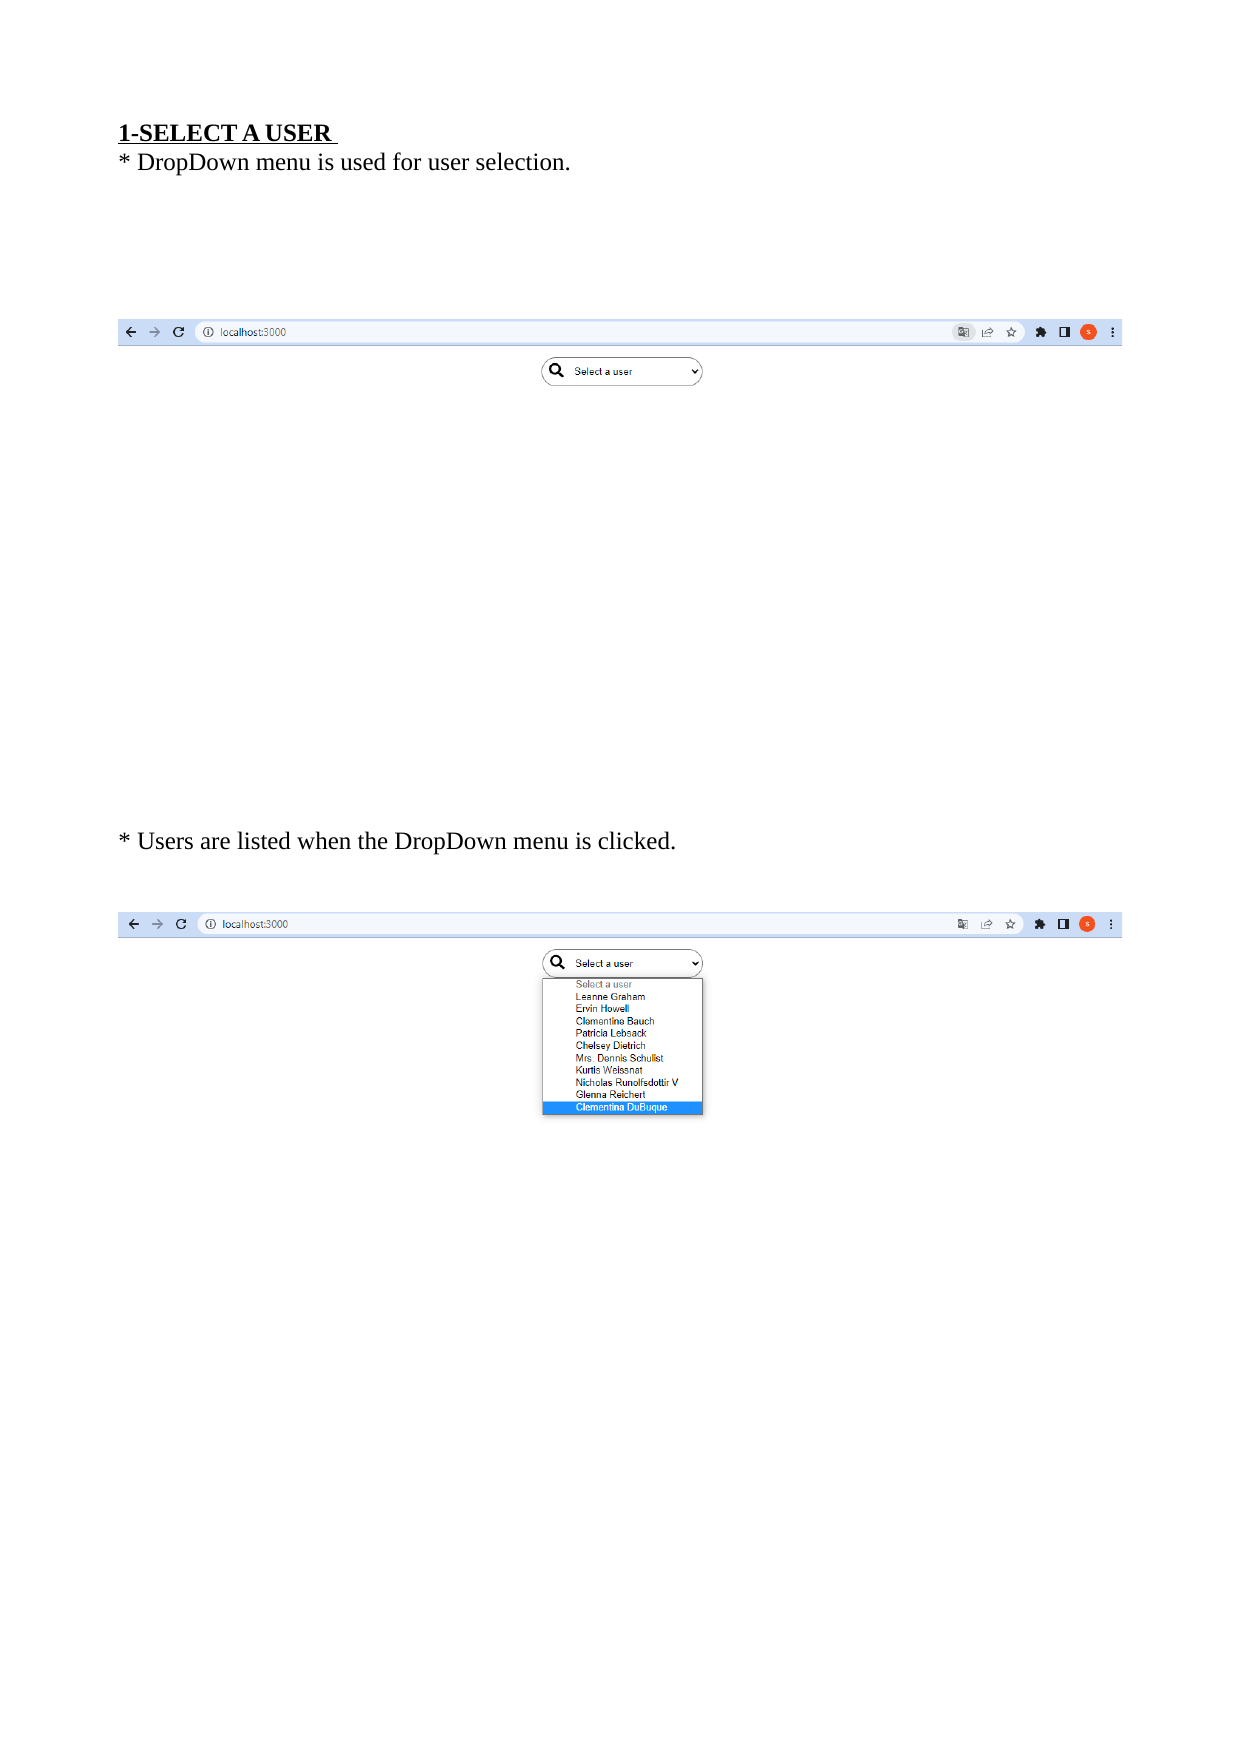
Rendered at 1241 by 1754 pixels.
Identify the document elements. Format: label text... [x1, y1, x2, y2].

text * Users are listed when the DropDown menu is clicked. [118, 826, 1122, 854]
text * DropDown menu is used for user selection. [118, 147, 1122, 176]
text 1-SELECT A USER [118, 118, 1122, 147]
picture [118, 912, 1123, 1412]
picture [118, 319, 1123, 826]
